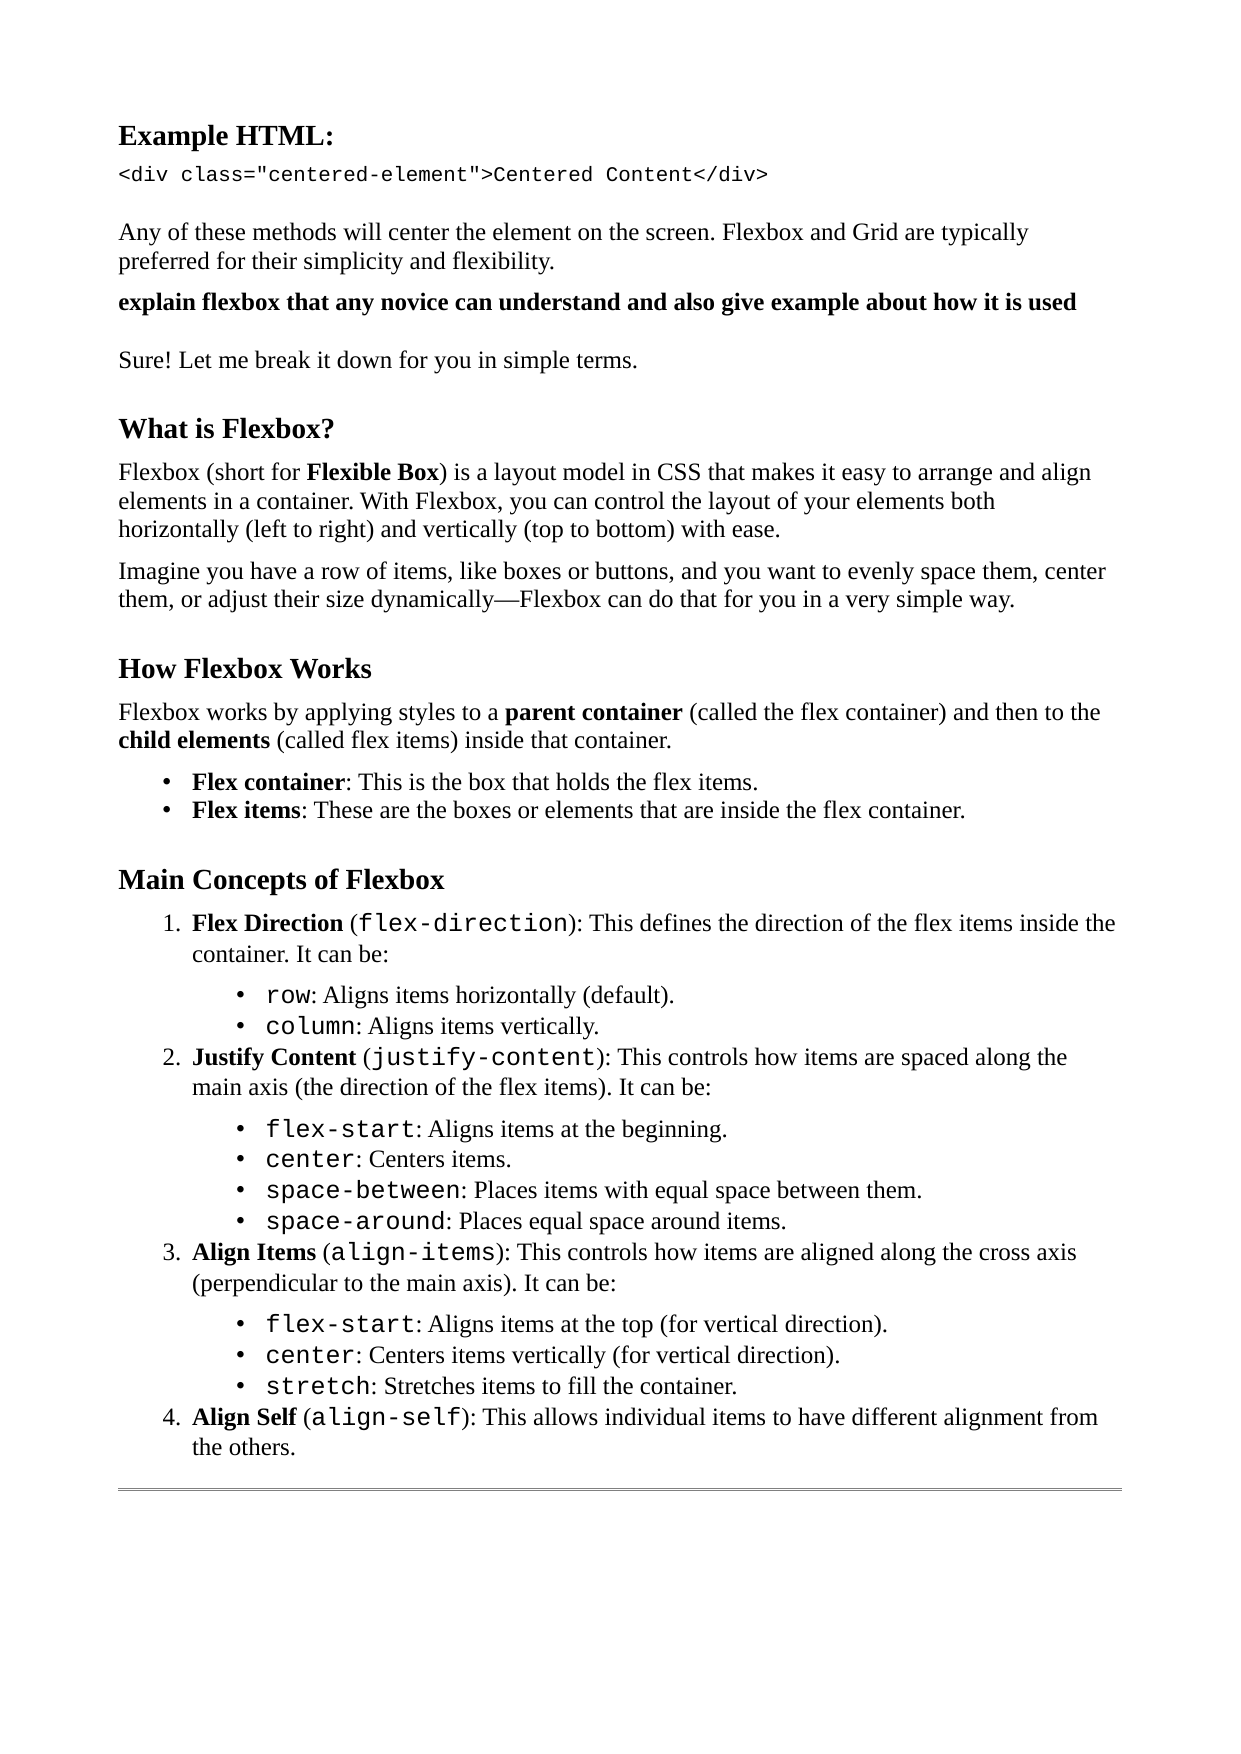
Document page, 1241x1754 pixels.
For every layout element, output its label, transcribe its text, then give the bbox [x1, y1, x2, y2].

list Align Self (align-self): This allows individual items to have different alignment from the others. [162, 1402, 1122, 1461]
list flex-start: Aligns items at the beginning. [236, 1114, 1122, 1144]
list Flex container: This is the box that holds the flex items. [162, 767, 1122, 796]
text <div class="centered-element">Centered Content</div> [118, 164, 1122, 188]
text Flexbox (short for Flexible Box) is a layout model in CSS that makes it easy to arrange and align elements in a container. With Flexbox, you can control the layout of your elements both horizontally (left to right) and vertically (top to bottom) with ease. [118, 457, 1122, 543]
subtitle Main Concepts of Flexbox [118, 862, 1122, 895]
list center: Centers items vertically (for vertical direction). [236, 1340, 1122, 1371]
list center: Centers items. [236, 1144, 1122, 1175]
text explain flexbox that any novice can understand and also give example about how it is used [118, 287, 1122, 316]
subtitle What is Flexbox? [118, 411, 1122, 444]
list flex-start: Aligns items at the top (for vertical direction). [236, 1309, 1122, 1340]
text Any of these methods will center the element on the screen. Flexbox and Grid are typically preferred for their simplicity and flexibility. [118, 217, 1122, 275]
list Flex items: These are the boxes or elements that are inside the flex container. [162, 796, 1122, 824]
text Sure! Let me break it down for you in simple terms. [118, 345, 1122, 373]
text Flexbox works by applying styles to a parent container (called the flex container) and then to the child elements (called flex items) inside that container. [118, 697, 1122, 754]
list column: Aligns items vertically. [236, 1011, 1122, 1042]
list Justify Content (justify-content): This controls how items are spaced along the main axis (the direction of the flex items). It can be: [162, 1042, 1122, 1101]
subtitle How Flexbox Works [118, 651, 1122, 684]
list space-around: Places equal space around items. [236, 1206, 1122, 1237]
text Imagine you have a row of items, like boxes or buttons, and you want to evenly space them, center them, or adjust their size dynamically—Flexbox can do that for you in a very simple way. [118, 556, 1122, 613]
list stretch: Stretches items to fill the container. [236, 1371, 1122, 1402]
list Flex Direction (flex-direction): This defines the direction of the flex items inside the container. It can be: [162, 908, 1122, 967]
list row: Aligns items horizontally (default). [236, 980, 1122, 1011]
list space-between: Places items with equal space between them. [236, 1175, 1122, 1206]
subtitle Example HTML: [118, 118, 1122, 152]
list Align Items (align-items): This controls how items are aligned along the cross axis (perpendicular to the main axis). It can be: [162, 1237, 1122, 1297]
